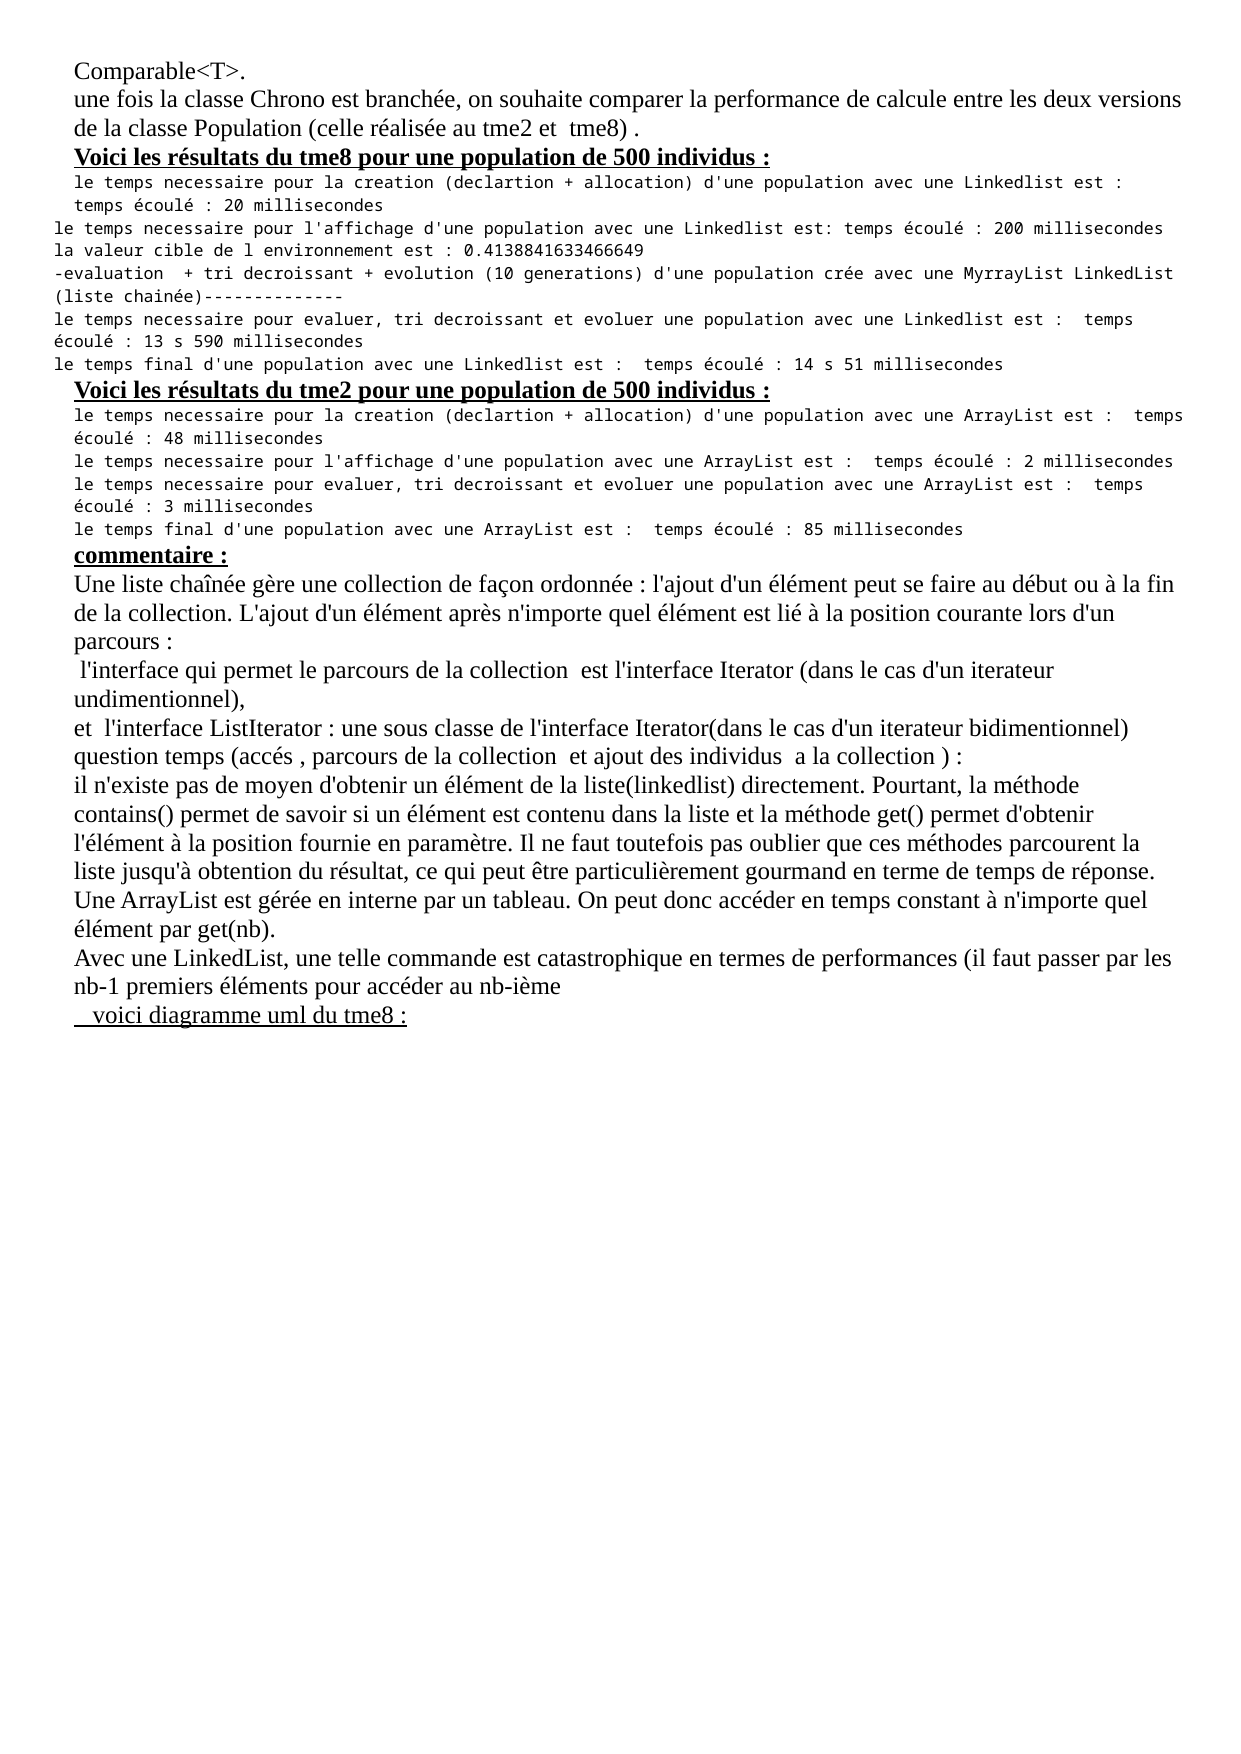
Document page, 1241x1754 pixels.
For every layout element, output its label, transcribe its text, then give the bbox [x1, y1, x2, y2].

text le temps final d'une population avec une ArrayList est : temps écoulé : 85 millisecondes [74, 517, 1184, 540]
text le temps necessaire pour la creation (declartion + allocation) d'une population avec une Linkedlist est : temps écoulé : 20 millisecondes [74, 171, 1184, 216]
text le temps necessaire pour l'affichage d'une population avec une ArrayList est : temps écoulé : 2 millisecondes [74, 449, 1184, 472]
text -evaluation + tri decroissant + evolution (10 generations) d'une population crée avec une MyrrayList LinkedList (liste chainée)-------------- [53, 262, 1184, 307]
text le temps necessaire pour l'affichage d'une population avec une Linkedlist est: temps écoulé : 200 millisecondes [53, 216, 1184, 239]
text une fois la classe Chrono est branchée, on souhaite comparer la performance de calcule entre les deux versions de la classe Population (celle réalisée au tme2 et tme8) . [74, 84, 1184, 142]
text question temps (accés , parcours de la collection et ajout des individus a la collection ) : [74, 741, 1184, 770]
text Voici les résultats du tme2 pour une population de 500 individus : [74, 375, 1184, 404]
text le temps necessaire pour evaluer, tri decroissant et evoluer une population avec une Linkedlist est : temps écoulé : 13 s 590 millisecondes [53, 307, 1184, 352]
text Avec une LinkedList, une telle commande est catastrophique en termes de performances (il faut passer par les nb-1 premiers éléments pour accéder au nb-ième [74, 943, 1184, 1000]
text le temps final d'une population avec une Linkedlist est : temps écoulé : 14 s 51 millisecondes [53, 352, 1184, 375]
text Une liste chaînée gère une collection de façon ordonnée : l'ajout d'un élément peut se faire au début ou à la fin de la collection. L'ajout d'un élément après n'importe quel élément est lié à la position courante lors d'un parcours : [74, 569, 1184, 655]
text et l'interface ListIterator : une sous classe de l'interface Iterator(dans le cas d'un iterateur bidimentionnel) [74, 713, 1184, 741]
text le temps necessaire pour evaluer, tri decroissant et evoluer une population avec une ArrayList est : temps écoulé : 3 millisecondes [74, 472, 1184, 517]
text l'interface qui permet le parcours de la collection est l'interface Iterator (dans le cas d'un iterateur undimentionnel), [74, 655, 1184, 713]
text Comparable<T>. [74, 56, 1184, 84]
text commentaire : [74, 540, 1184, 569]
text le temps necessaire pour la creation (declartion + allocation) d'une population avec une ArrayList est : temps écoulé : 48 millisecondes [74, 404, 1184, 449]
text Voici les résultats du tme8 pour une population de 500 individus : [74, 142, 1184, 171]
text Une ArrayList est gérée en interne par un tableau. On peut donc accéder en temps constant à n'importe quel élément par get(nb). [74, 885, 1184, 943]
text la valeur cible de l environnement est : 0.4138841633466649 [53, 239, 1184, 262]
text il n'existe pas de moyen d'obtenir un élément de la liste(linkedlist) directement. Pourtant, la méthode contains() permet de savoir si un élément est contenu dans la liste et la méthode get() permet d'obtenir l'élément à la position fournie en paramètre. Il ne faut toutefois pas oublier que ces méthodes parcourent la liste jusqu'à obtention du résultat, ce qui peut être particulièrement gourmand en terme de temps de réponse. [74, 770, 1184, 885]
text voici diagramme uml du tme8 : [74, 1000, 1184, 1029]
